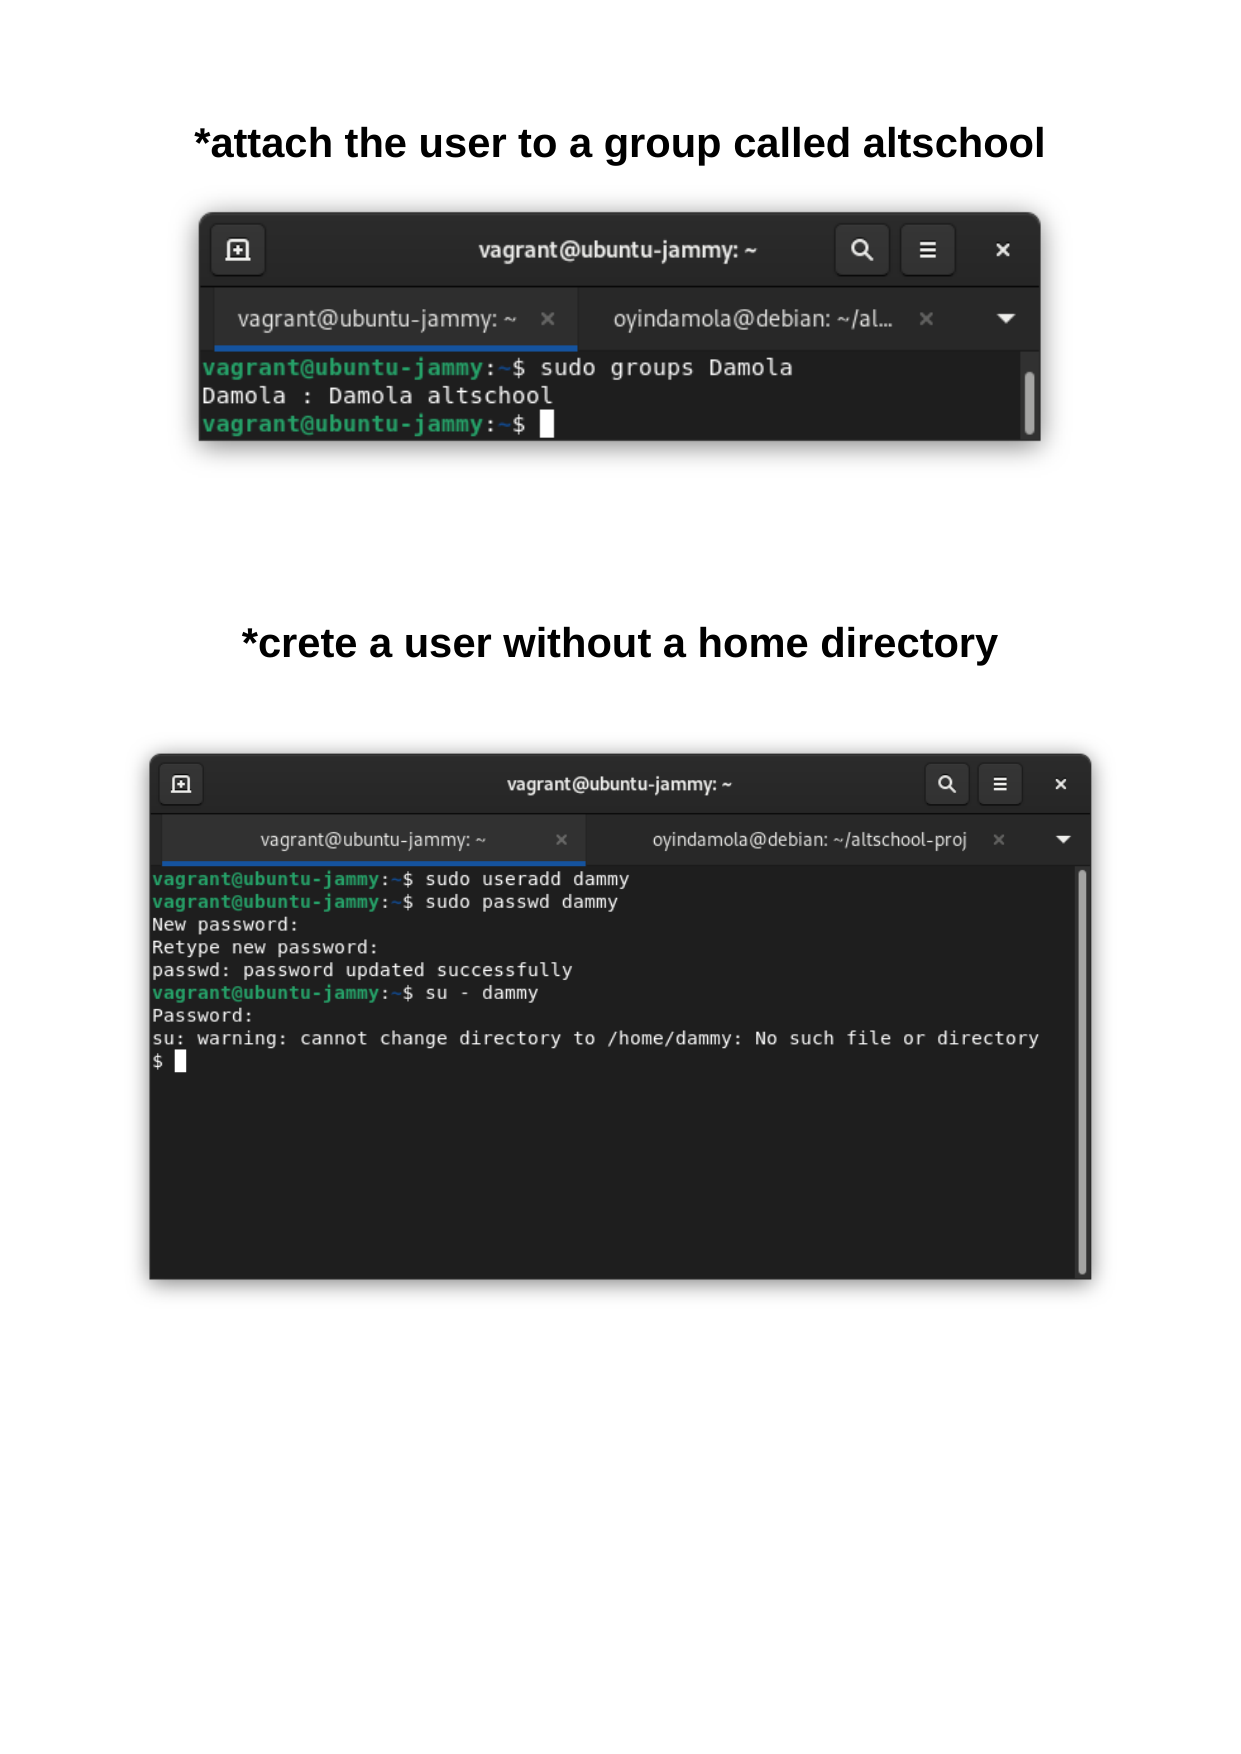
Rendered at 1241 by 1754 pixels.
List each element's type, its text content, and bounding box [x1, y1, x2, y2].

title *crete a user without a home directory [118, 619, 1122, 667]
picture [160, 178, 1080, 485]
picture [118, 726, 1123, 1315]
title *attach the user to a group called altschool [118, 118, 1122, 166]
